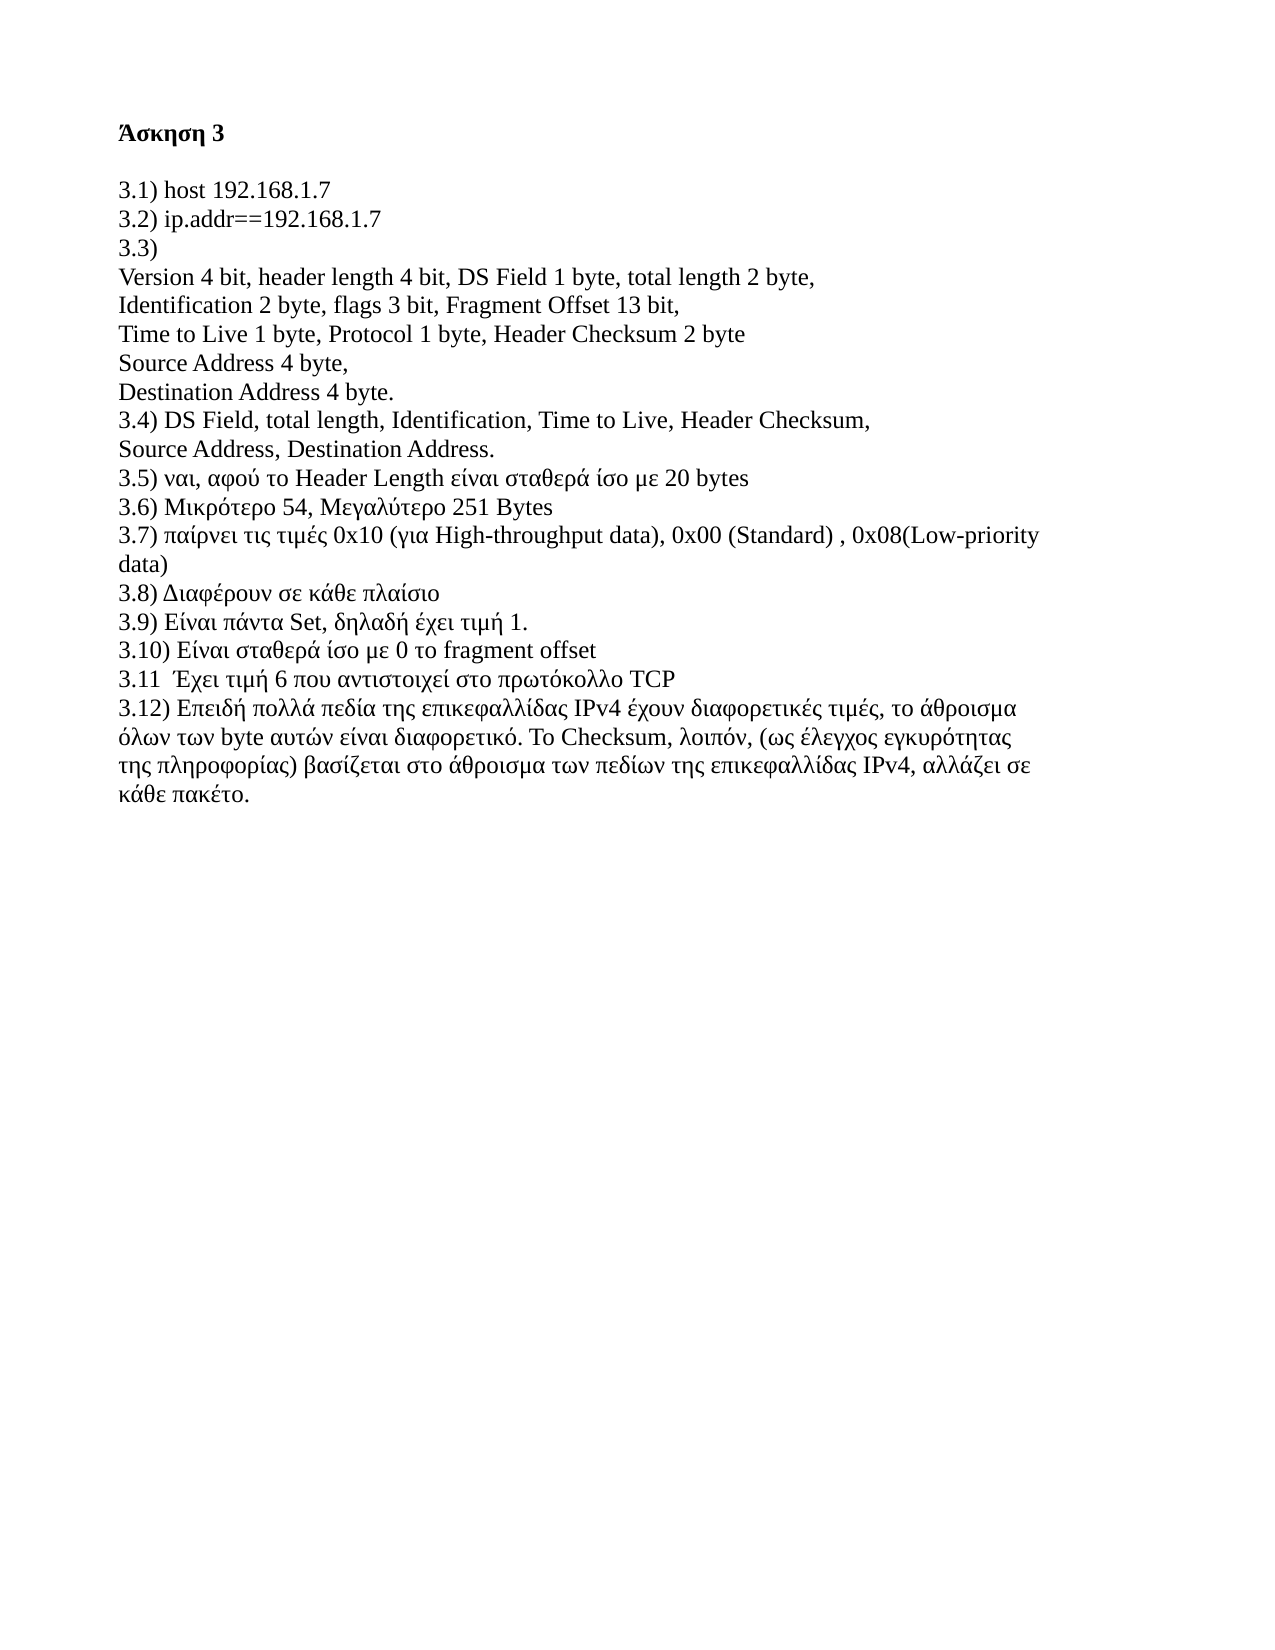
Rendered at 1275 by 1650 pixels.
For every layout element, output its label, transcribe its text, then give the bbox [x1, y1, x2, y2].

text 3.8) Διαφέρουν σε κάθε πλαίσιο [118, 578, 1157, 607]
text Source Address, Destination Address. [118, 434, 1157, 463]
text 3.11 Έχει τιμή 6 που αντιστοιχεί στο πρωτόκολλο TCP [118, 664, 1157, 693]
text Identification 2 byte, flags 3 bit, Fragment Offset 13 bit, [118, 291, 1157, 319]
text 3.3) [118, 233, 1157, 262]
text της πληροφορίας) βασίζεται στο άθροισμα των πεδίων της επικεφαλλίδας IPv4, αλλάζει σε [118, 751, 1157, 779]
text 3.4) DS Field, total length, Identification, Time to Live, Header Checksum, [118, 406, 1157, 434]
text όλων των byte αυτών είναι διαφορετικό. Το Checksum, λοιπόν, (ως έλεγχος εγκυρότητας [118, 722, 1157, 751]
text 3.2) ip.addr==192.168.1.7 [118, 204, 1157, 233]
text Source Address 4 byte, [118, 348, 1157, 377]
text Version 4 bit, header length 4 bit, DS Field 1 byte, total length 2 byte, [118, 262, 1157, 291]
text 3.6) Μικρότερο 54, Μεγαλύτερο 251 Bytes [118, 492, 1157, 521]
text 3.12) Επειδή πολλά πεδία της επικεφαλλίδας IPv4 έχουν διαφορετικές τιμές, το άθροισμα [118, 693, 1157, 722]
text 3.1) host 192.168.1.7 [118, 176, 1157, 204]
text Άσκηση 3 [118, 118, 1157, 147]
text Destination Address 4 byte. [118, 377, 1157, 406]
text 3.7) παίρνει τις τιμές 0x10 (για High-throughput data), 0x00 (Standard) , 0x08(Low-priority [118, 521, 1157, 549]
text 3.9) Είναι πάντα Set, δηλαδή έχει τιμή 1. [118, 607, 1157, 636]
text κάθε πακέτο. [118, 779, 1157, 808]
text 3.10) Είναι σταθερά ίσο με 0 το fragment offset [118, 636, 1157, 664]
text data) [118, 549, 1157, 578]
text Time to Live 1 byte, Protocol 1 byte, Header Checksum 2 byte [118, 319, 1157, 348]
text 3.5) ναι, αφού το Header Length είναι σταθερά ίσο με 20 bytes [118, 463, 1157, 492]
